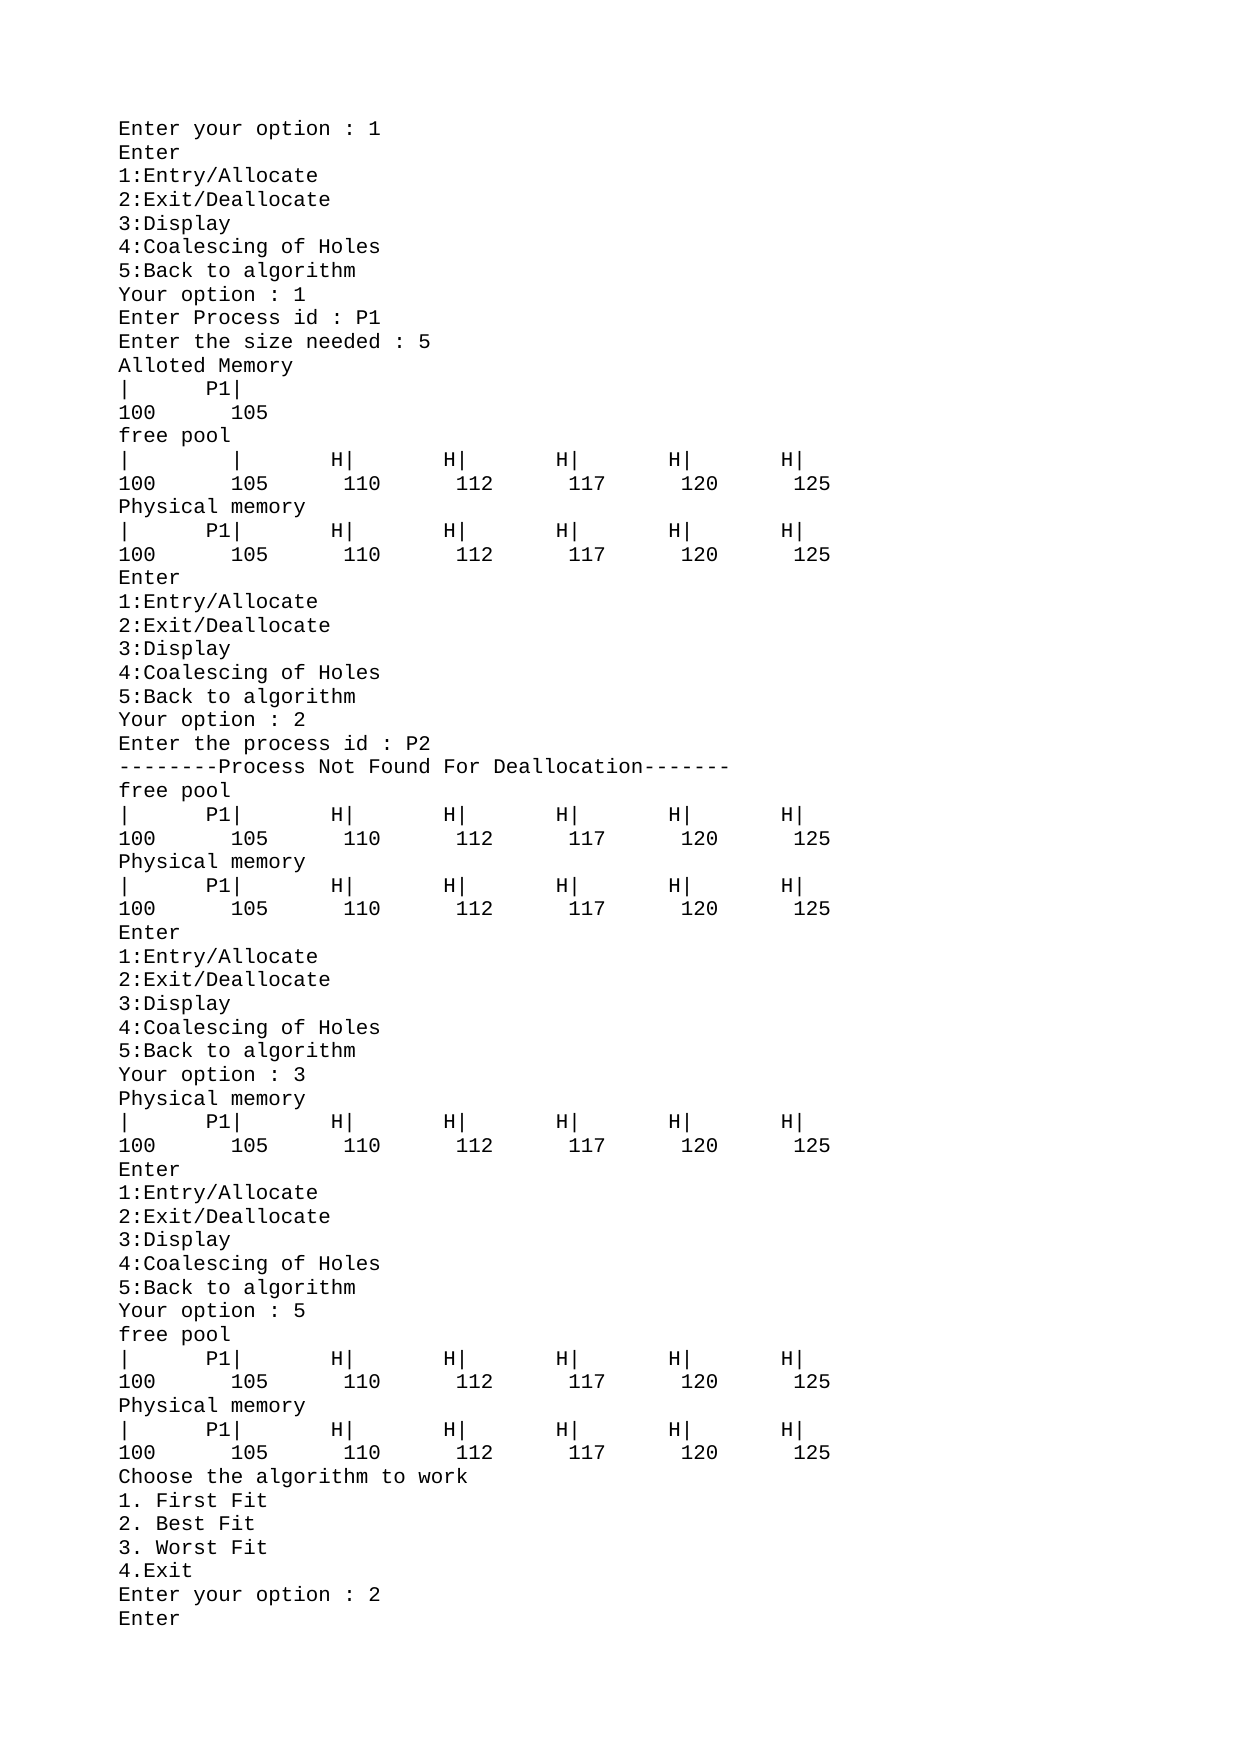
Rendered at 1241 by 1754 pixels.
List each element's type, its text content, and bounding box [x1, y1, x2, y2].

text Physical memory [118, 851, 1122, 875]
text 1. First Fit [118, 1489, 1122, 1513]
text Physical memory [118, 496, 1122, 520]
text free pool [118, 780, 1122, 804]
text --------Process Not Found For Deallocation------- [118, 757, 1122, 780]
text 100 105 110 112 117 120 125 [118, 1442, 1122, 1466]
text | P1| H| H| H| H| H| [118, 1348, 1122, 1371]
text Physical memory [118, 1088, 1122, 1111]
text 1:Entry/Allocate [118, 165, 1122, 189]
text Enter the process id : P2 [118, 733, 1122, 757]
text 4:Coalescing of Holes [118, 1017, 1122, 1040]
text 100 105 110 112 117 120 125 [118, 473, 1122, 496]
text 3:Display [118, 213, 1122, 236]
text 100 105 110 112 117 120 125 [118, 544, 1122, 567]
text 1:Entry/Allocate [118, 946, 1122, 969]
text 100 105 [118, 402, 1122, 426]
text | P1| [118, 378, 1122, 402]
text | P1| H| H| H| H| H| [118, 1111, 1122, 1135]
text 3:Display [118, 993, 1122, 1017]
text | P1| H| H| H| H| H| [118, 804, 1122, 827]
text 5:Back to algorithm [118, 686, 1122, 709]
text 2. Best Fit [118, 1513, 1122, 1537]
text 3:Display [118, 1229, 1122, 1253]
text 100 105 110 112 117 120 125 [118, 1135, 1122, 1158]
text Enter your option : 1 [118, 118, 1122, 142]
text Enter the size needed : 5 [118, 331, 1122, 354]
text 5:Back to algorithm [118, 1277, 1122, 1300]
text 2:Exit/Deallocate [118, 1206, 1122, 1229]
text 3:Display [118, 638, 1122, 662]
text 4:Coalescing of Holes [118, 662, 1122, 686]
text 4:Coalescing of Holes [118, 1253, 1122, 1277]
text Alloted Memory [118, 354, 1122, 378]
text free pool [118, 426, 1122, 449]
text 2:Exit/Deallocate [118, 615, 1122, 638]
text 4.Exit [118, 1561, 1122, 1584]
text Your option : 1 [118, 284, 1122, 307]
text | P1| H| H| H| H| H| [118, 1419, 1122, 1442]
text Enter your option : 2 [118, 1584, 1122, 1608]
text Enter [118, 1158, 1122, 1182]
text free pool [118, 1324, 1122, 1348]
text Physical memory [118, 1395, 1122, 1419]
text | P1| H| H| H| H| H| [118, 520, 1122, 544]
text Enter [118, 1608, 1122, 1631]
text 2:Exit/Deallocate [118, 189, 1122, 213]
text 3. Worst Fit [118, 1537, 1122, 1561]
text Enter [118, 922, 1122, 946]
text Enter [118, 567, 1122, 591]
text Your option : 2 [118, 709, 1122, 733]
text 5:Back to algorithm [118, 260, 1122, 284]
text 100 105 110 112 117 120 125 [118, 898, 1122, 922]
text 100 105 110 112 117 120 125 [118, 827, 1122, 851]
text 1:Entry/Allocate [118, 1182, 1122, 1206]
text Enter [118, 142, 1122, 165]
text Enter Process id : P1 [118, 307, 1122, 331]
text Choose the algorithm to work [118, 1466, 1122, 1489]
text 5:Back to algorithm [118, 1040, 1122, 1064]
text 1:Entry/Allocate [118, 591, 1122, 615]
text Your option : 5 [118, 1300, 1122, 1324]
text 4:Coalescing of Holes [118, 236, 1122, 260]
text | | H| H| H| H| H| [118, 449, 1122, 473]
text Your option : 3 [118, 1064, 1122, 1088]
text | P1| H| H| H| H| H| [118, 875, 1122, 898]
text 2:Exit/Deallocate [118, 969, 1122, 993]
text 100 105 110 112 117 120 125 [118, 1371, 1122, 1395]
